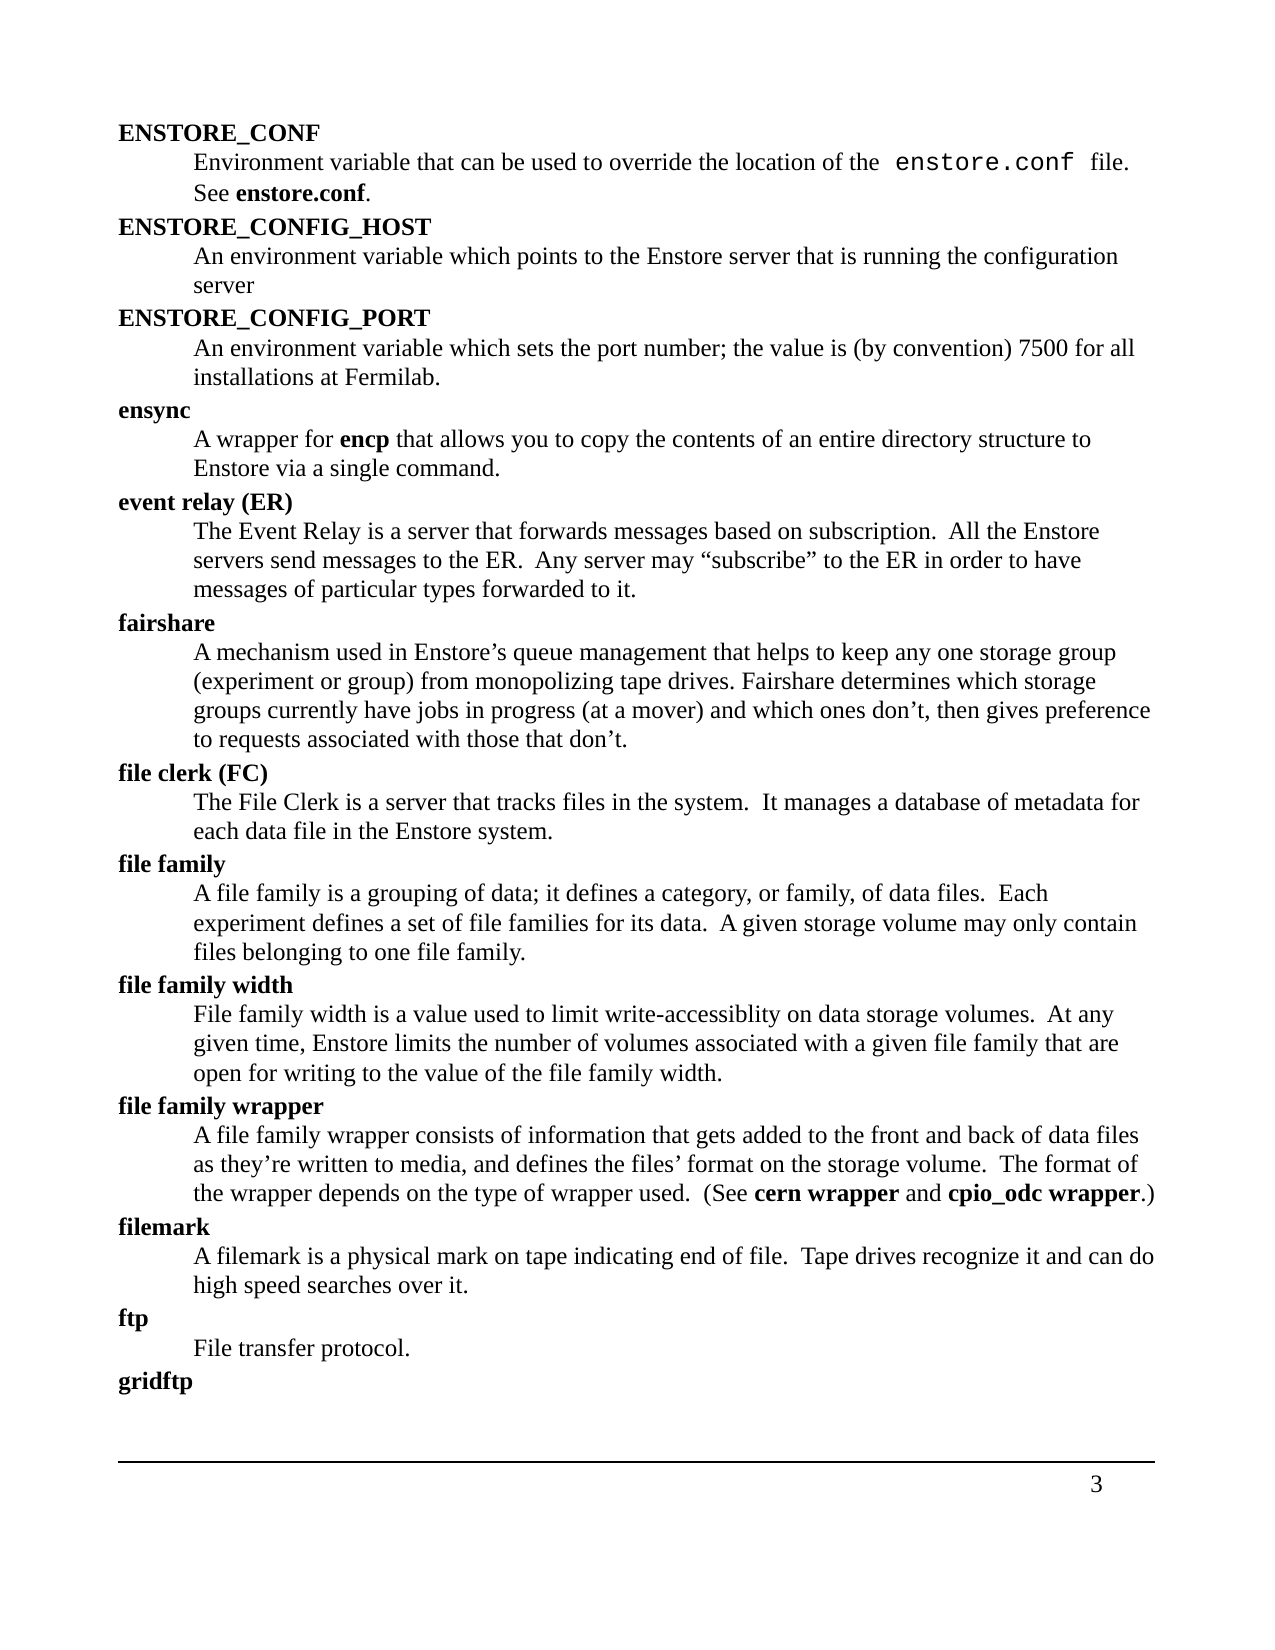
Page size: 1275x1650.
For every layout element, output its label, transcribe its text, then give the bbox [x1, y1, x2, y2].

text A wrapper for encp that allows you to copy the contents of an entire directory structure to Enstore via a single command. [193, 424, 1157, 482]
text An environment variable which sets the port number; the value is (by convention) 7500 for all installations at Fermilab. [193, 332, 1157, 391]
text A file family wrapper consists of information that gets added to the front and back of data files as they’re written to media, and defines the files’ format on the storage volume. The format of the wrapper depends on the type of wrapper used. (See cern wrapper and cpio_odc wrapper.) [193, 1120, 1157, 1207]
text ENSTORE_CONFIG_HOST [118, 211, 1157, 241]
text Environment variable that can be used to override the location of the enstore.conf file. See enstore.conf. [193, 147, 1157, 207]
text A file family is a grouping of data; it defines a category, or family, of data files. Each experiment defines a set of file families for its data. A given storage volume may only contain files belonging to one file family. [193, 878, 1157, 966]
text ftp [118, 1303, 1157, 1332]
text file family width [118, 970, 1157, 999]
text file family wrapper [118, 1091, 1157, 1120]
text file clerk (FC) [118, 757, 1157, 786]
text A mechanism used in Enstore’s queue management that helps to keep any one storage group (experiment or group) from monopolizing tape drives. Fairshare determines which storage groups currently have jobs in progress (at a mover) and which ones don’t, then gives preference to requests associated with those that don’t. [193, 636, 1157, 753]
text The File Clerk is a server that tracks files in the system. It manages a database of metadata for each data file in the Enstore system. [193, 786, 1157, 845]
text event relay (ER) [118, 486, 1157, 516]
text File transfer protocol. [193, 1332, 1157, 1361]
text ENSTORE_CONF [118, 118, 1157, 147]
text fairshare [118, 607, 1157, 636]
text ensync [118, 395, 1157, 424]
text filemark [118, 1211, 1157, 1241]
text A filemark is a physical mark on tape indicating end of file. Tape drives recognize it and can do high speed searches over it. [193, 1241, 1157, 1299]
text gridftp [118, 1366, 1157, 1395]
text An environment variable which points to the Enstore server that is running the configuration server [193, 241, 1157, 299]
text File family width is a value used to limit write-accessiblity on data storage volumes. At any given time, Enstore limits the number of volumes associated with a given file family that are open for writing to the value of the file family width. [193, 999, 1157, 1086]
text ENSTORE_CONFIG_PORT [118, 303, 1157, 332]
text file family [118, 849, 1157, 878]
text The Event Relay is a server that forwards messages based on subscription. All the Enstore servers send messages to the ER. Any server may “subscribe” to the ER in order to have messages of particular types forwarded to it. [193, 516, 1157, 603]
